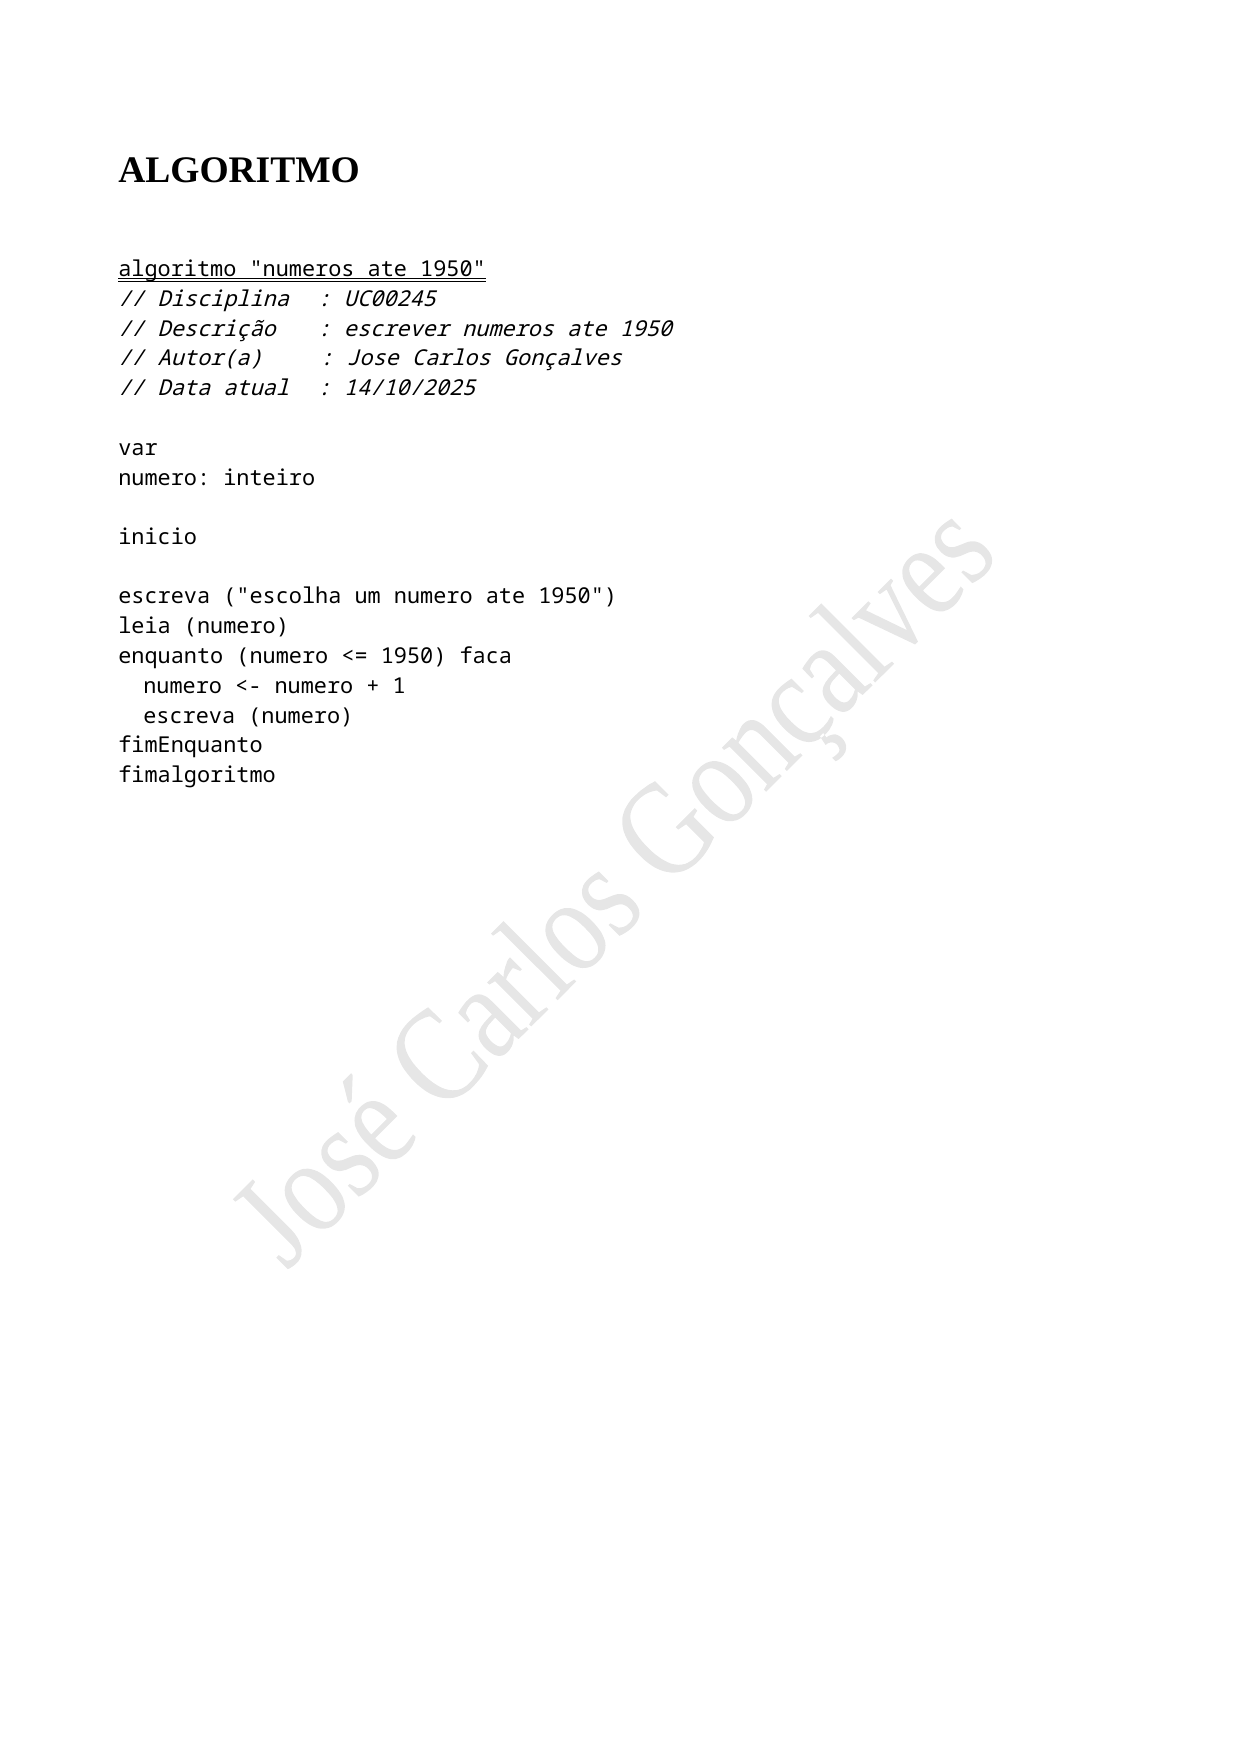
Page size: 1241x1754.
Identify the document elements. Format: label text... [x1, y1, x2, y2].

text [829, 610, 903, 640]
text [924, 581, 1122, 610]
text leia (numero) [118, 610, 844, 640]
text fimalgoritmo [118, 759, 766, 789]
text fimEnquanto [118, 729, 740, 759]
text enquanto (numero <= 1950) faca [118, 640, 874, 670]
text [904, 610, 1122, 640]
text // Disciplina : UC00245 [118, 283, 1122, 313]
text numero: inteiro [118, 462, 1122, 491]
text [739, 731, 783, 759]
text [850, 670, 1122, 700]
text var [118, 432, 1122, 462]
text // Data atual : 14/10/2025 [118, 372, 1122, 402]
text [769, 729, 839, 759]
text [826, 729, 1122, 759]
text inicio [118, 521, 946, 551]
text ALGORITMO [118, 148, 1122, 191]
text numero <- numero + 1 [118, 670, 835, 700]
text [859, 640, 1122, 670]
text [779, 700, 1122, 729]
text // Descrição : escrever numeros ate 1950 [118, 313, 1122, 342]
text [891, 581, 931, 610]
text algoritmo "numeros ate 1950" [118, 253, 1122, 283]
text [830, 675, 854, 700]
text [942, 521, 1122, 551]
text [868, 610, 905, 628]
text escreva ("escolha um numero ate 1950") [118, 581, 896, 610]
text // Autor(a) : Jose Carlos Gonçalves [118, 342, 1122, 372]
text escreva (numero) [118, 700, 783, 729]
text [756, 759, 1122, 789]
